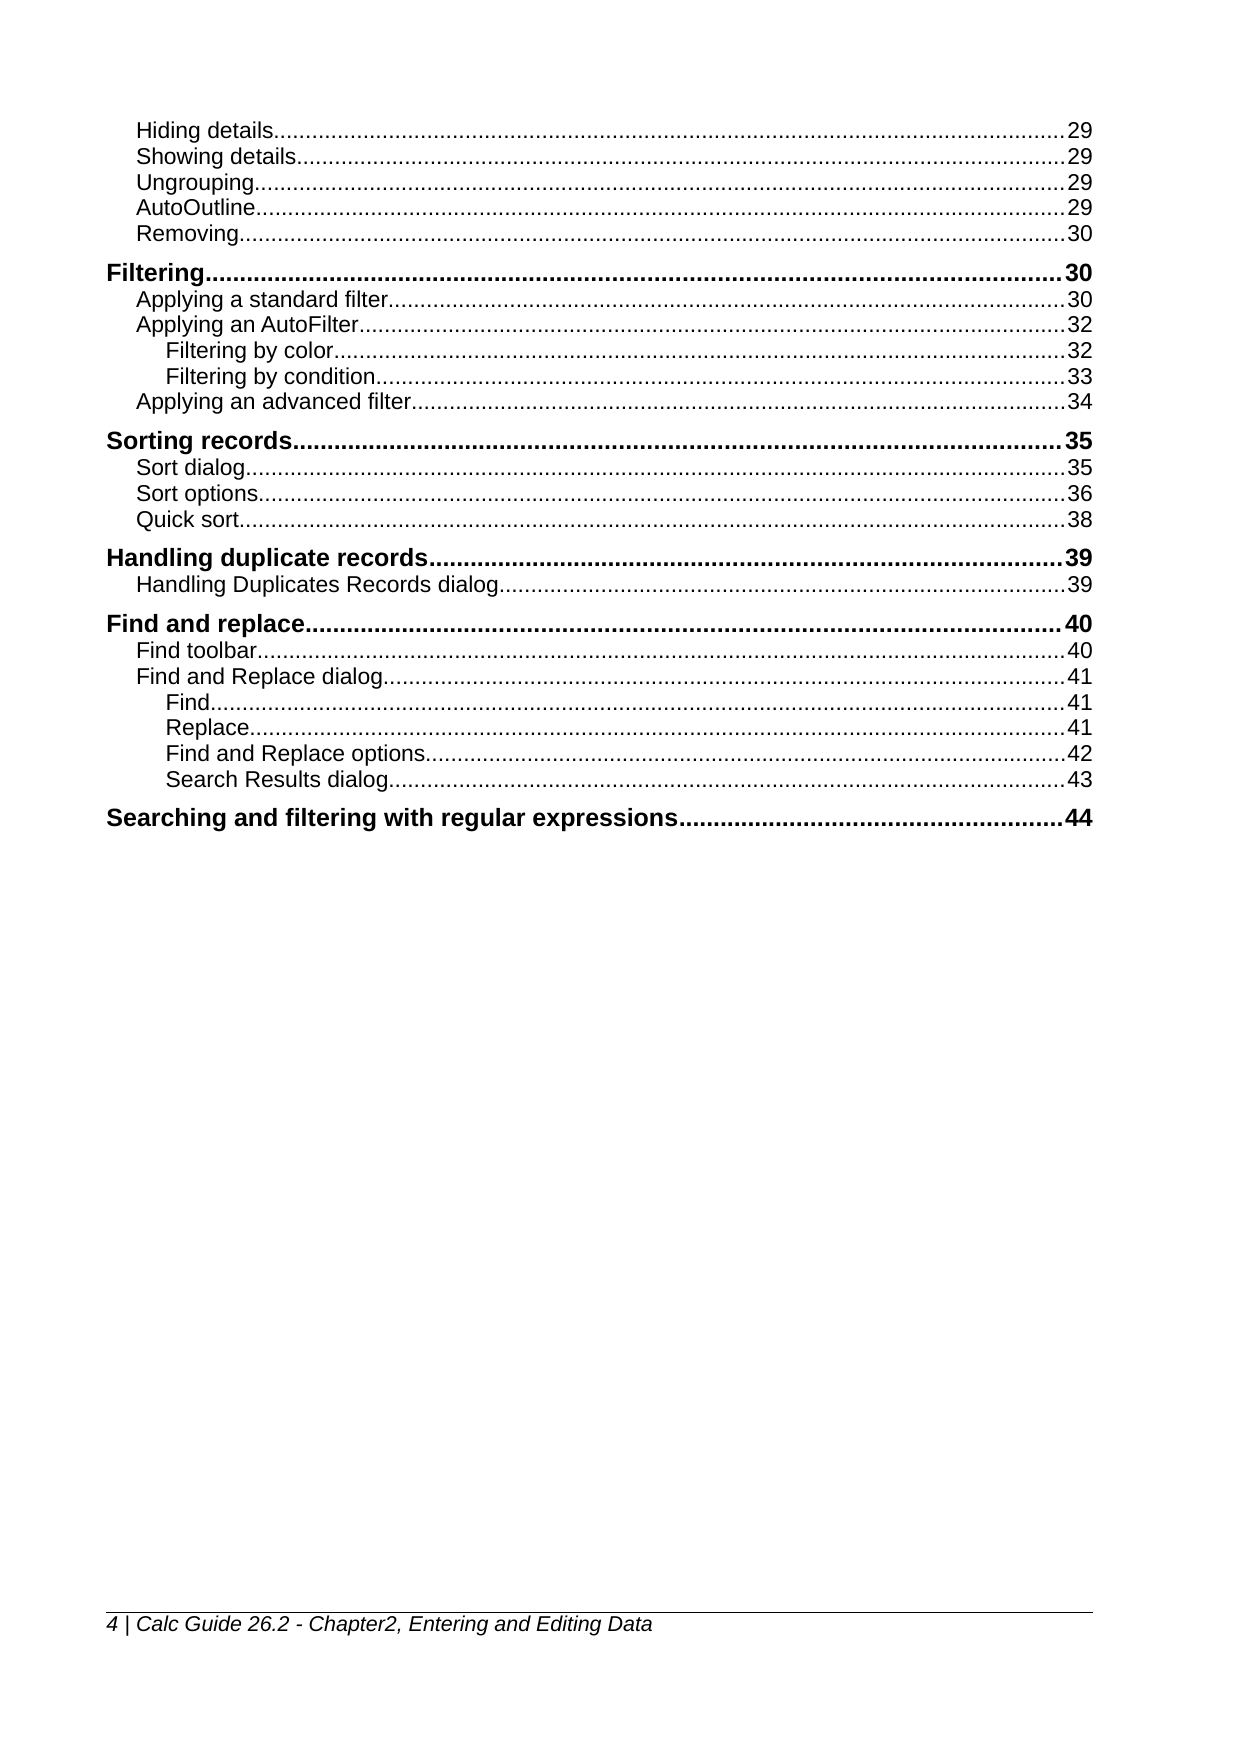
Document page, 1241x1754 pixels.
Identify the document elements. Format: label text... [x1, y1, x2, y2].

text Filtering 30 [106, 259, 1093, 287]
text AutoOutline 29 [136, 195, 1093, 221]
text Handling duplicate records 39 [106, 544, 1093, 572]
text Find toolbar 40 [136, 638, 1093, 664]
text Find and Replace dialog 41 [136, 664, 1093, 689]
text Sort options 36 [136, 481, 1093, 506]
text Filtering by color 32 [165, 338, 1093, 363]
text Showing details 29 [136, 144, 1093, 169]
text Hiding details 29 [136, 118, 1093, 144]
text Quick sort 38 [136, 506, 1093, 532]
text Applying an advanced filter 34 [136, 389, 1093, 415]
text Replace 41 [165, 715, 1093, 741]
text Removing 30 [136, 221, 1093, 246]
text Find and Replace options 42 [165, 741, 1093, 766]
text Searching and filtering with regular expressions 44 [106, 804, 1093, 832]
text Sorting records 35 [106, 427, 1093, 455]
text Find 41 [165, 689, 1093, 715]
text Sort dialog 35 [136, 455, 1093, 481]
text Filtering by condition 33 [165, 363, 1093, 389]
text Ungrouping 29 [136, 169, 1093, 195]
text Applying an AutoFilter 32 [136, 312, 1093, 338]
text Find and replace 40 [106, 610, 1093, 638]
text Handling Duplicates Records dialog 39 [136, 572, 1093, 598]
text Search Results dialog 43 [165, 766, 1093, 792]
text Applying a standard filter 30 [136, 287, 1093, 312]
